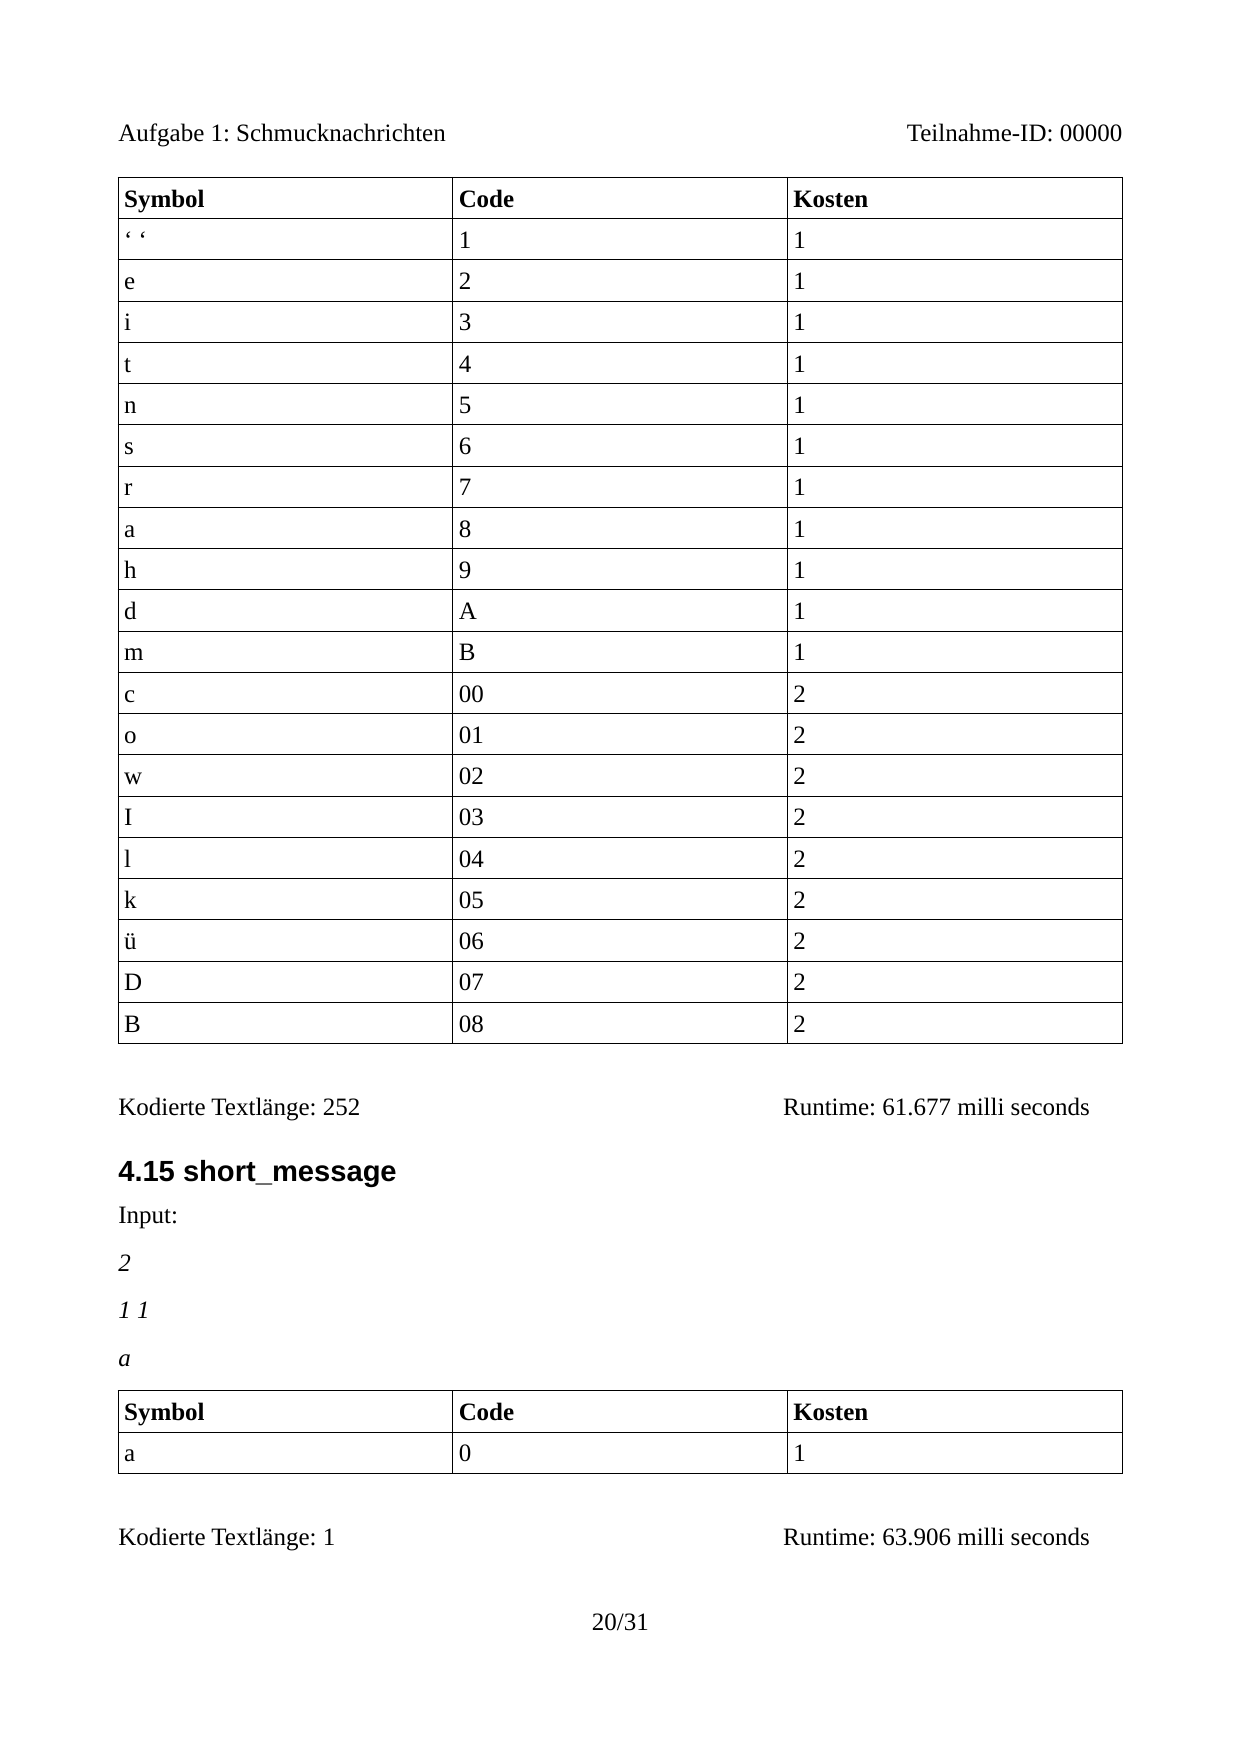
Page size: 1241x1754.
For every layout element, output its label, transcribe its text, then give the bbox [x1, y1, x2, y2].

table_cell s [119, 425, 452, 466]
table_cell 07 [453, 962, 787, 1002]
table_cell 03 [453, 797, 787, 837]
table_cell a [119, 508, 452, 548]
table_header Kosten [788, 1391, 1122, 1432]
table_header Code [453, 1391, 787, 1432]
table_cell t [119, 343, 452, 383]
table_cell e [119, 260, 452, 301]
table_cell 2 [788, 714, 1122, 754]
table_cell h [119, 549, 452, 589]
table_cell a [119, 1433, 452, 1473]
table_cell ‘ ‘ [119, 219, 452, 259]
table_cell n [119, 384, 452, 424]
text Kodierte Textlänge: 252 Runtime: 61.677 milli seconds [118, 1092, 1122, 1121]
table_cell l [119, 838, 452, 878]
table_cell I [119, 797, 452, 837]
table_cell 01 [453, 714, 787, 754]
table_cell A [453, 590, 787, 631]
table_cell 1 [788, 590, 1122, 631]
table_header Kosten [788, 178, 1122, 218]
table_cell 08 [453, 1003, 787, 1043]
text Kodierte Textlänge: 1 Runtime: 63.906 milli seconds [118, 1522, 1122, 1550]
table_cell 1 [788, 632, 1122, 672]
table_header Code [453, 178, 787, 218]
table_cell 6 [453, 425, 787, 466]
table_cell 2 [788, 838, 1122, 878]
table_cell ü [119, 920, 452, 961]
table_cell 2 [453, 260, 787, 301]
table_cell 1 [788, 467, 1122, 507]
table_cell 2 [788, 962, 1122, 1002]
table_cell 3 [453, 302, 787, 342]
table_cell 1 [788, 219, 1122, 259]
text 2 [118, 1248, 1122, 1276]
table_header Symbol [119, 1391, 452, 1432]
table_cell 1 [788, 260, 1122, 301]
text 1 1 [118, 1295, 1122, 1324]
table_cell c [119, 673, 452, 713]
table_cell D [119, 962, 452, 1002]
table_cell i [119, 302, 452, 342]
table_cell 02 [453, 755, 787, 796]
table_cell 2 [788, 1003, 1122, 1043]
table_cell 05 [453, 879, 787, 919]
table_cell o [119, 714, 452, 754]
table_cell 5 [453, 384, 787, 424]
table_cell 1 [788, 549, 1122, 589]
table_cell m [119, 632, 452, 672]
table_cell 04 [453, 838, 787, 878]
table_cell 2 [788, 673, 1122, 713]
table_cell 1 [453, 219, 787, 259]
table_cell 2 [788, 797, 1122, 837]
table_cell d [119, 590, 452, 631]
table_cell 06 [453, 920, 787, 961]
table_cell 9 [453, 549, 787, 589]
table_cell r [119, 467, 452, 507]
table_cell 8 [453, 508, 787, 548]
table_cell B [119, 1003, 452, 1043]
table_cell 2 [788, 755, 1122, 796]
table_header Symbol [119, 178, 452, 218]
text a [118, 1343, 1122, 1372]
table_cell 1 [788, 302, 1122, 342]
table_cell 1 [788, 425, 1122, 466]
table_cell 1 [788, 343, 1122, 383]
subtitle 4.15 short_message [118, 1154, 1122, 1187]
table_cell 0 [453, 1433, 787, 1473]
table_cell 4 [453, 343, 787, 383]
text Input: [118, 1200, 1122, 1229]
table_cell 7 [453, 467, 787, 507]
table_cell w [119, 755, 452, 796]
table_cell k [119, 879, 452, 919]
table_cell 1 [788, 508, 1122, 548]
table_cell 00 [453, 673, 787, 713]
table_cell 1 [788, 1433, 1122, 1473]
table_cell 2 [788, 920, 1122, 961]
table_cell B [453, 632, 787, 672]
table_cell 2 [788, 879, 1122, 919]
table_cell 1 [788, 384, 1122, 424]
